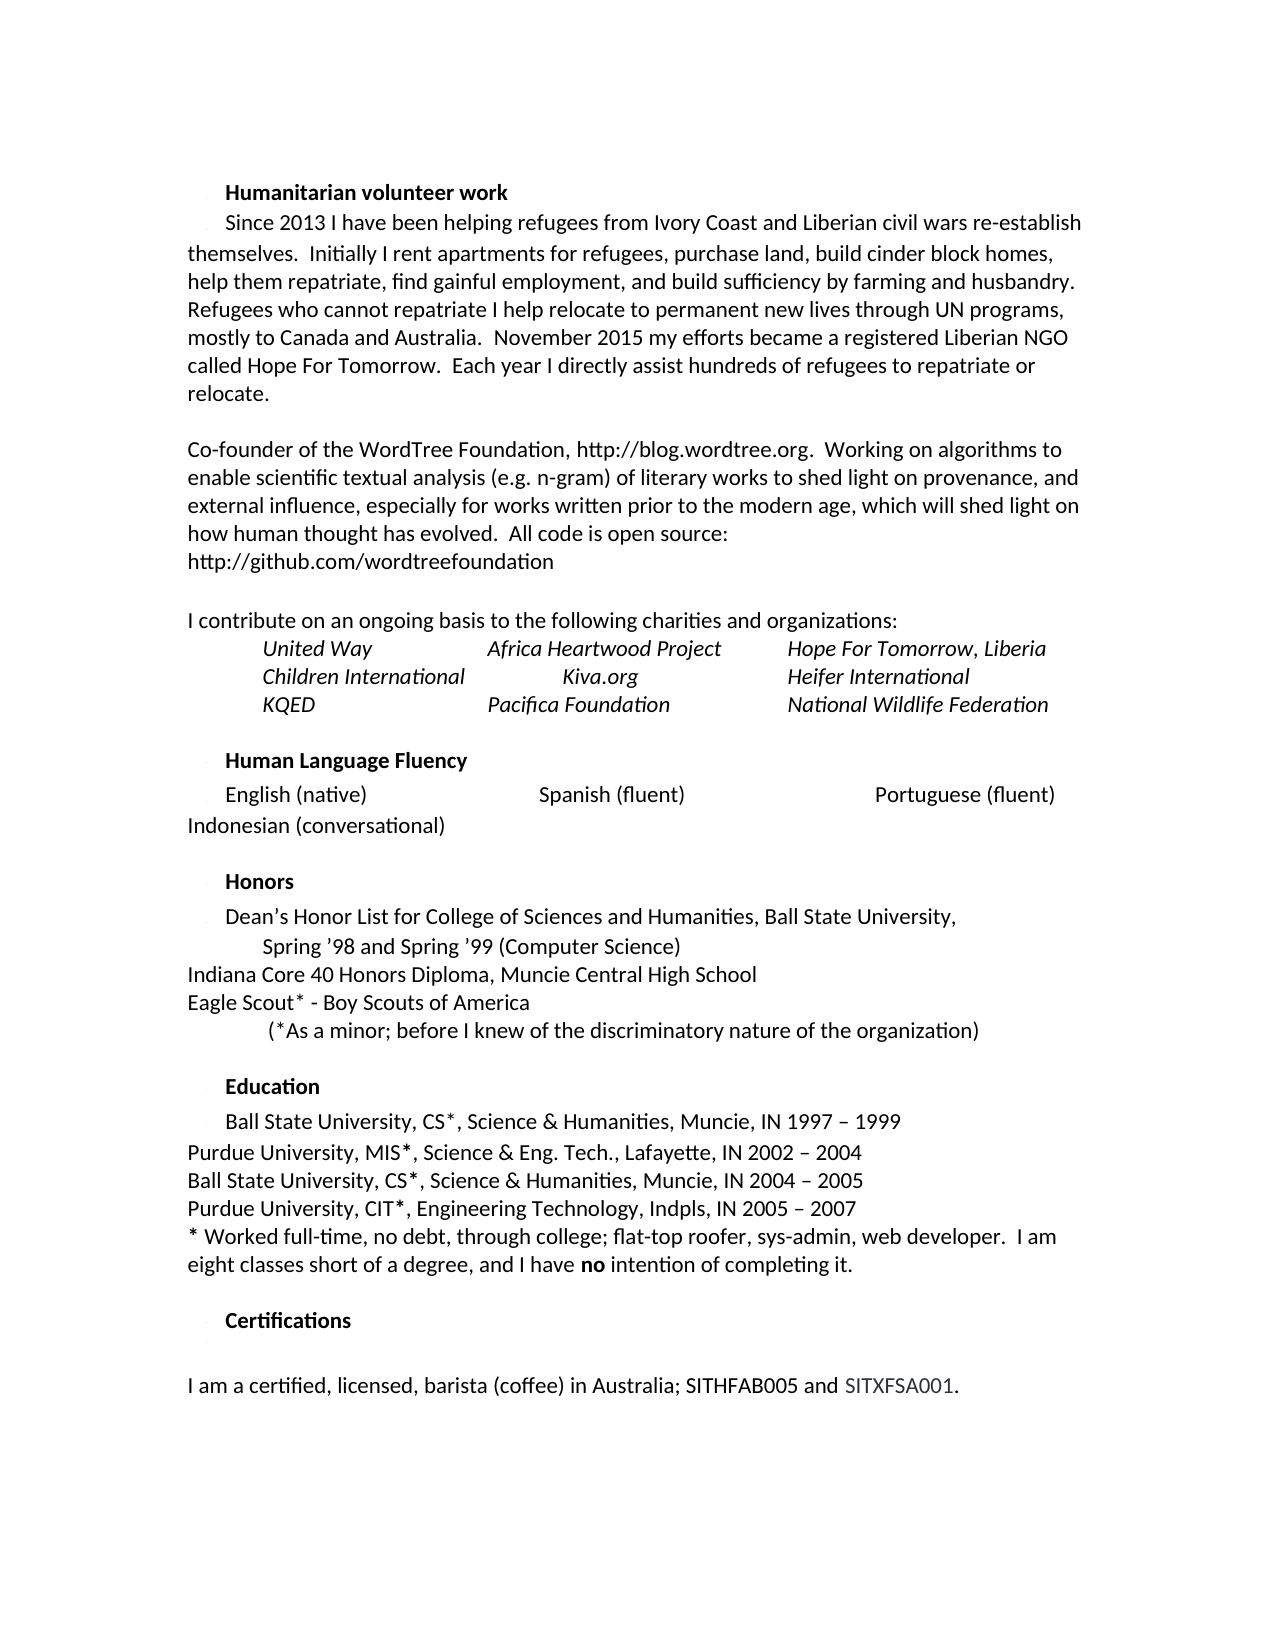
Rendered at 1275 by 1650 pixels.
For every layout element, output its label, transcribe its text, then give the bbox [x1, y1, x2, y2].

text Dean’s Honor List for College of Sciences and Humanities, Ball State University, [187, 902, 1087, 932]
text I contribute on an ongoing basis to the following charities and organizations: [187, 606, 1087, 634]
text Ball State University, CS*, Science & Humanities, Muncie, IN 1997 – 1999 [187, 1107, 1087, 1138]
text * Worked full-time, no debt, through college; flat-top roofer, sys-admin, web developer. I am eight classes short of a degree, and I have no intention of completing it. [187, 1222, 1087, 1278]
text Spring ’98 and Spring ’99 (Computer Science) [187, 932, 1087, 960]
text Education [187, 1072, 1087, 1103]
text Children International Kiva.org Heifer International [187, 662, 1087, 690]
text (*As a minor; before I knew of the discriminatory nature of the organization) [187, 1016, 1087, 1044]
text Human Language Fluency [187, 746, 1087, 776]
text Co-founder of the WordTree Foundation, http://blog.wordtree.org. Working on algorithms to enable scientific textual analysis (e.g. n-gram) of literary works to shed light on provenance, and external influence, especially for works written prior to the modern age, which will shed light on how human thought has evolved. All code is open source: http://github.com/wordtreefoundation [187, 435, 1087, 575]
text Indiana Core 40 Honors Diploma, Muncie Central High School [187, 960, 1087, 988]
text Since 2013 I have been helping refugees from Ivory Coast and Liberian civil wars re-establish themselves. Initially I rent apartments for refugees, purchase land, build cinder block homes, help them repatriate, find gainful employment, and build sufficiency by farming and husbandry. Refugees who cannot repatriate I help relocate to permanent new lives through UN programs, mostly to Canada and Australia. November 2015 my efforts became a registered Liberian NGO called Hope For Tomorrow. Each year I directly assist hundreds of refugees to repatriate or relocate. [187, 208, 1087, 407]
text I am a certified, licensed, barista (coffee) in Australia; SITHFAB005 and SITXFSA001. [187, 1371, 1087, 1399]
text KQED Pacifica Foundation National Wildlife Federation [187, 690, 1087, 718]
text United Way Africa Heartwood Project Hope For Tomorrow, Liberia [187, 634, 1087, 662]
text English (native) Spanish (fluent) Portuguese (fluent) [187, 781, 1087, 811]
text Certifications [187, 1306, 1087, 1336]
text Honors [187, 867, 1087, 898]
text Purdue University, MIS*, Science & Eng. Tech., Lafayette, IN 2002 – 2004 [187, 1138, 1087, 1166]
text Indonesian (conversational) [187, 811, 1087, 839]
text Purdue University, CIT*, Engineering Technology, Indpls, IN 2005 – 2007 [187, 1194, 1087, 1222]
text Ball State University, CS*, Science & Humanities, Muncie, IN 2004 – 2005 [187, 1166, 1087, 1194]
text Eagle Scout* - Boy Scouts of America [187, 988, 1087, 1016]
text Humanitarian volunteer work [187, 178, 1087, 208]
